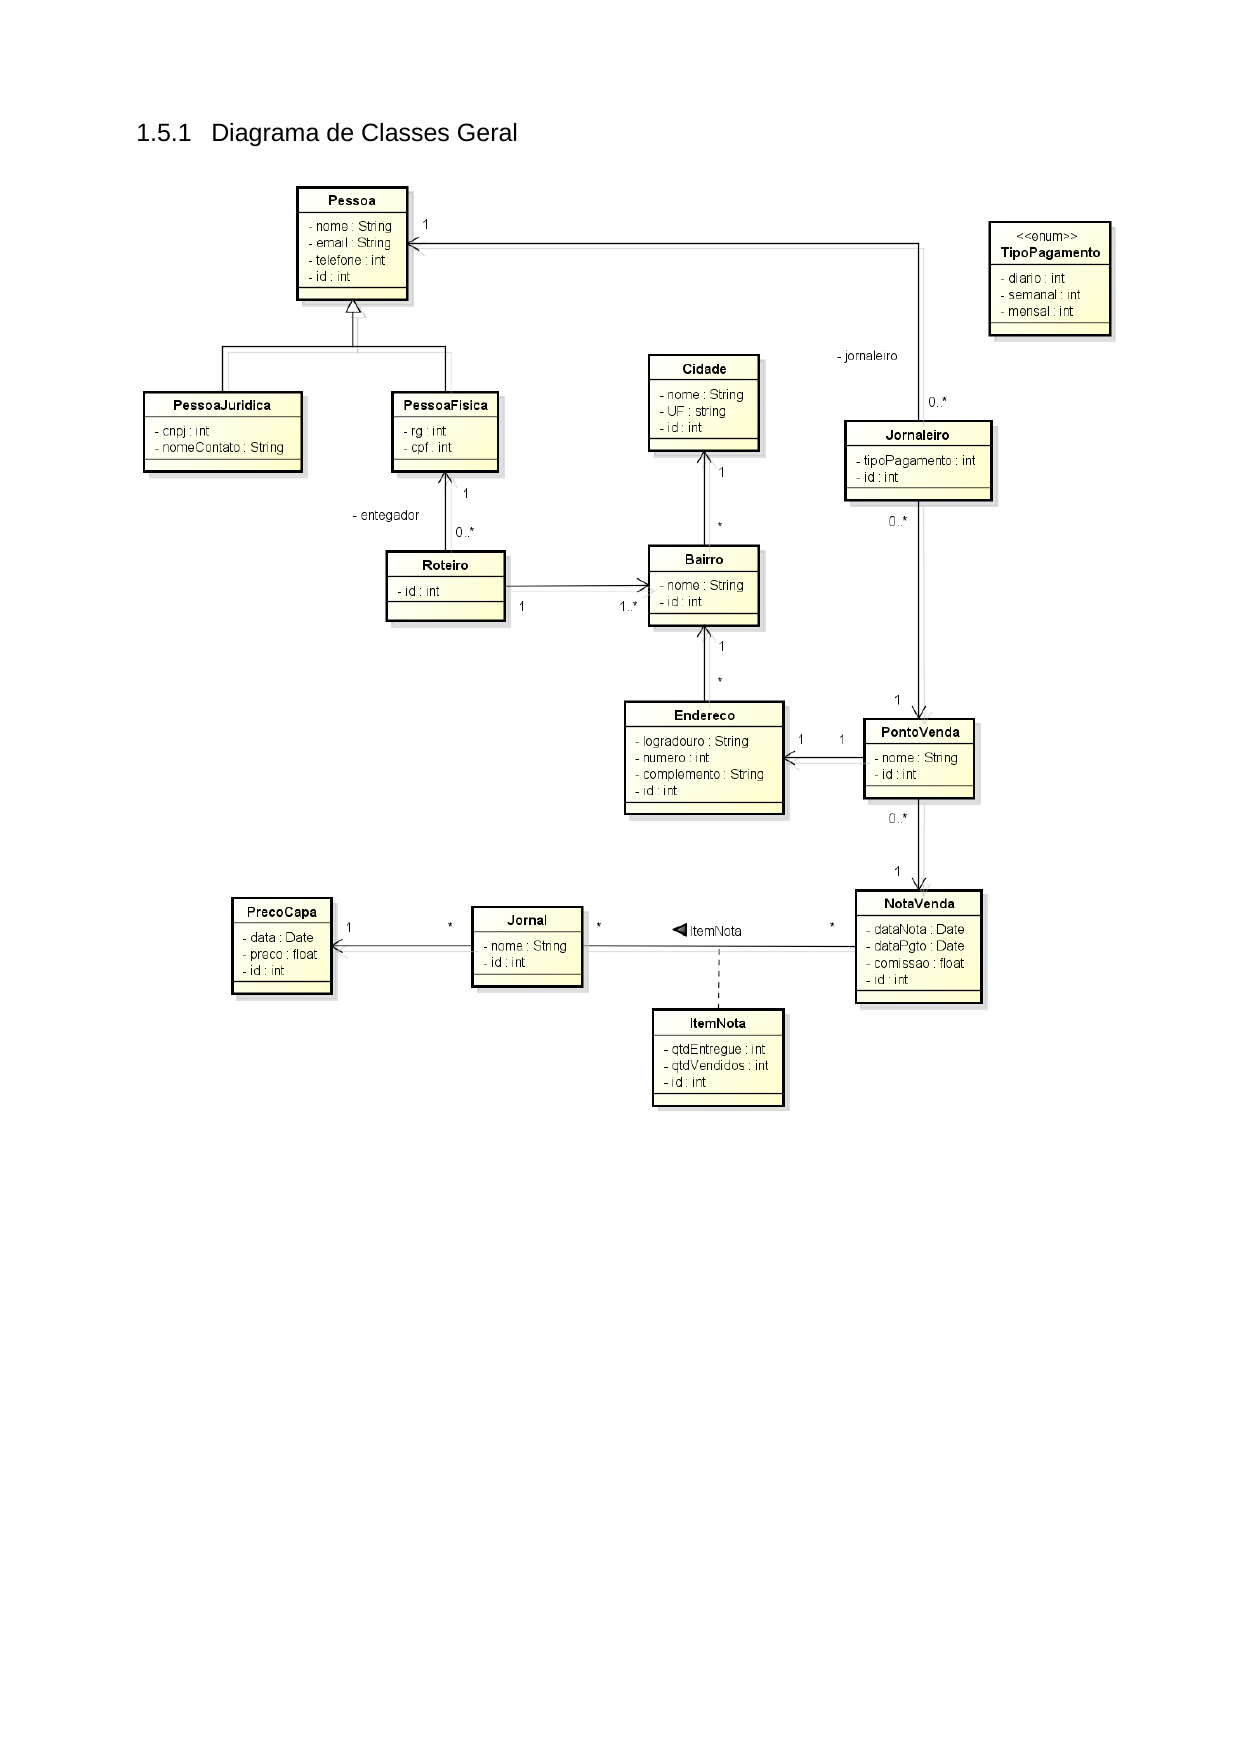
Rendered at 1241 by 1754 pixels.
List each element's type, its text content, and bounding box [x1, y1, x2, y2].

picture [140, 171, 1116, 1111]
subtitle Diagrama de Classes Geral [136, 118, 1111, 147]
